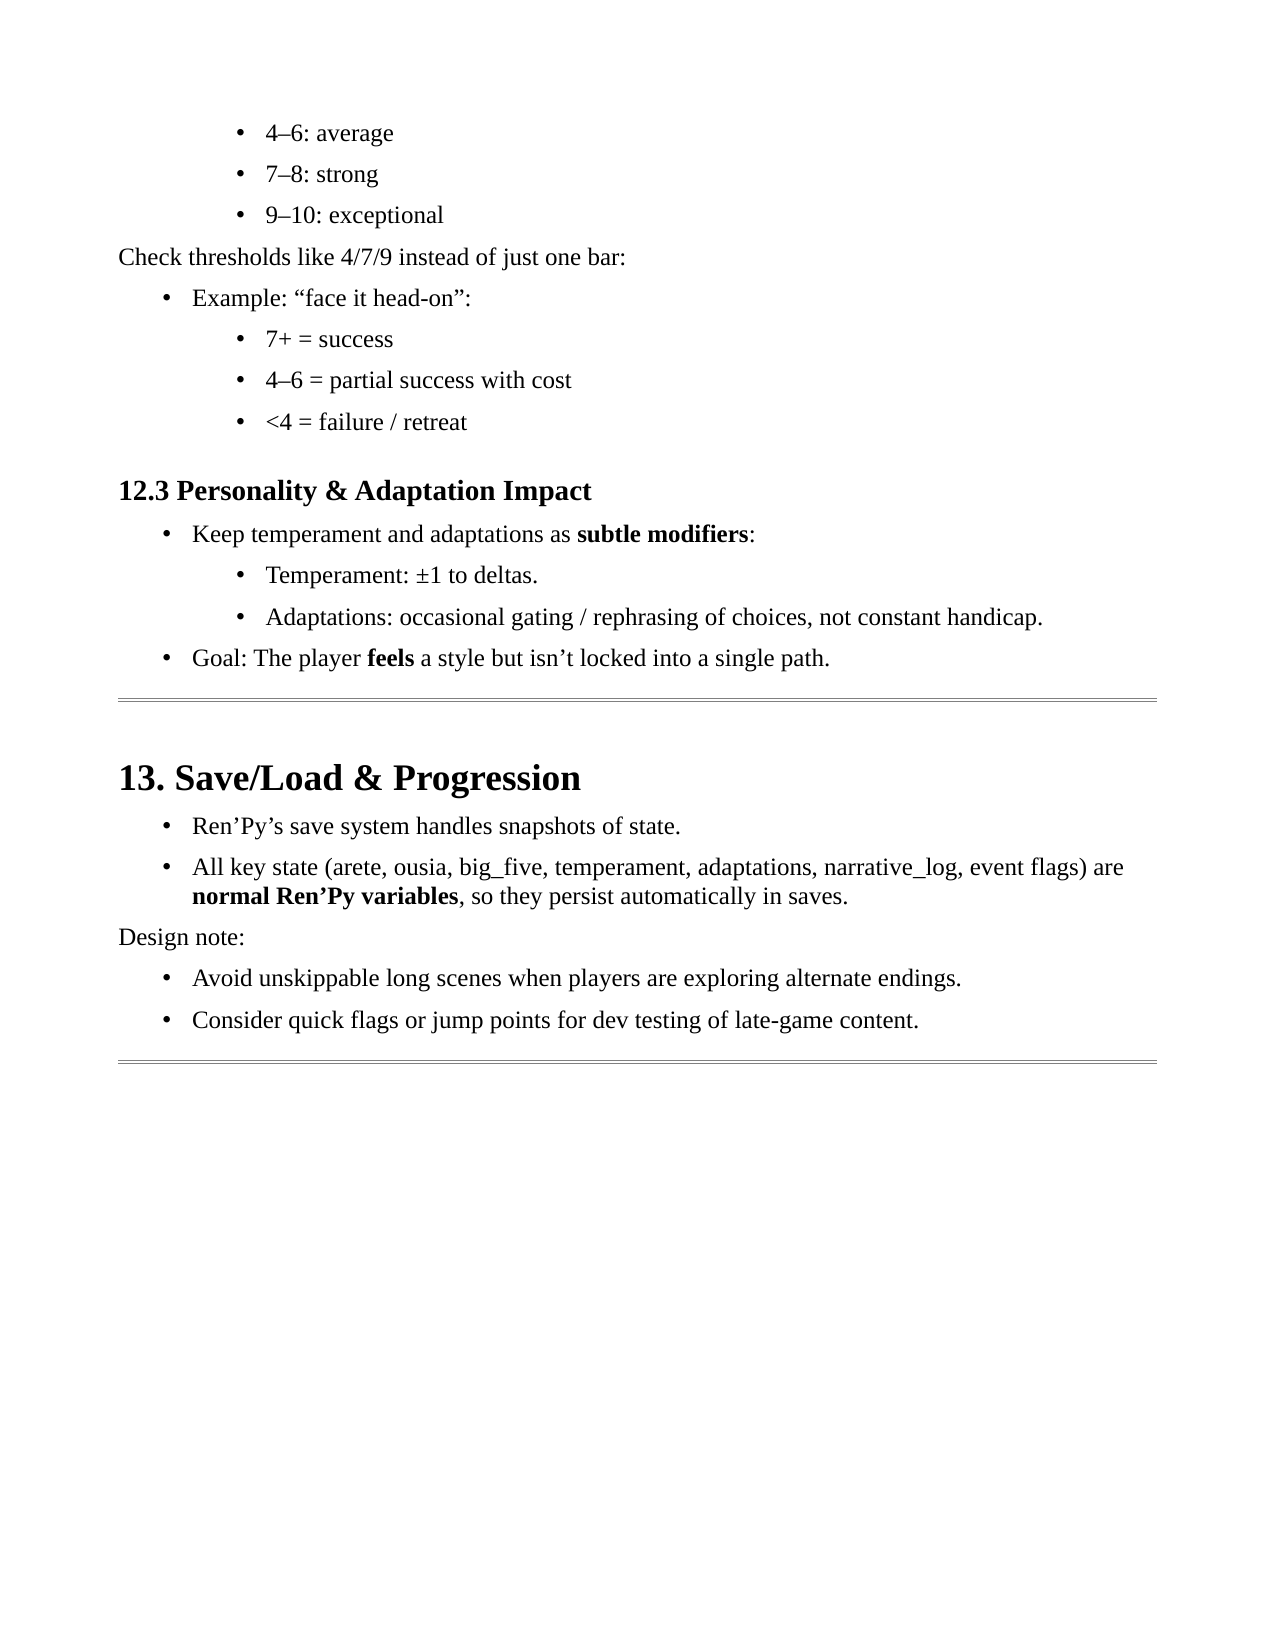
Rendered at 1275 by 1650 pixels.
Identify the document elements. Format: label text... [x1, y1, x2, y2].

text Check thresholds like 4/7/9 instead of just one bar: [118, 242, 1157, 271]
list 4–6 = partial success with cost [236, 366, 1157, 394]
list Temperament: ±1 to deltas. [236, 560, 1157, 589]
subtitle 12.3 Personality & Adaptation Impact [118, 473, 1157, 507]
text Design note: [118, 922, 1157, 951]
list Avoid unskippable long scenes when players are exploring alternate endings. [162, 963, 1157, 992]
list 9–10: exceptional [236, 201, 1157, 229]
list Goal: The player feels a style but isn’t locked into a single path. [162, 643, 1157, 672]
list 4–6: average [236, 118, 1157, 147]
list <4 = failure / retreat [236, 407, 1157, 436]
list 7–8: strong [236, 159, 1157, 188]
list Example: “face it head-on”: [162, 283, 1157, 312]
list Consider quick flags or jump points for dev testing of late-game content. [162, 1005, 1157, 1033]
list Adaptations: occasional gating / rephrasing of choices, not constant handicap. [236, 602, 1157, 630]
list 7+ = success [236, 324, 1157, 353]
list Ren’Py’s save system handles snapshots of state. [162, 811, 1157, 840]
subtitle 13. Save/Load & Progression [118, 755, 1157, 798]
list Keep temperament and adaptations as subtle modifiers: [162, 519, 1157, 548]
list All key state (arete, ousia, big_five, temperament, adaptations, narrative_log, event flags) are normal Ren’Py variables, so they persist automatically in saves. [162, 852, 1157, 910]
